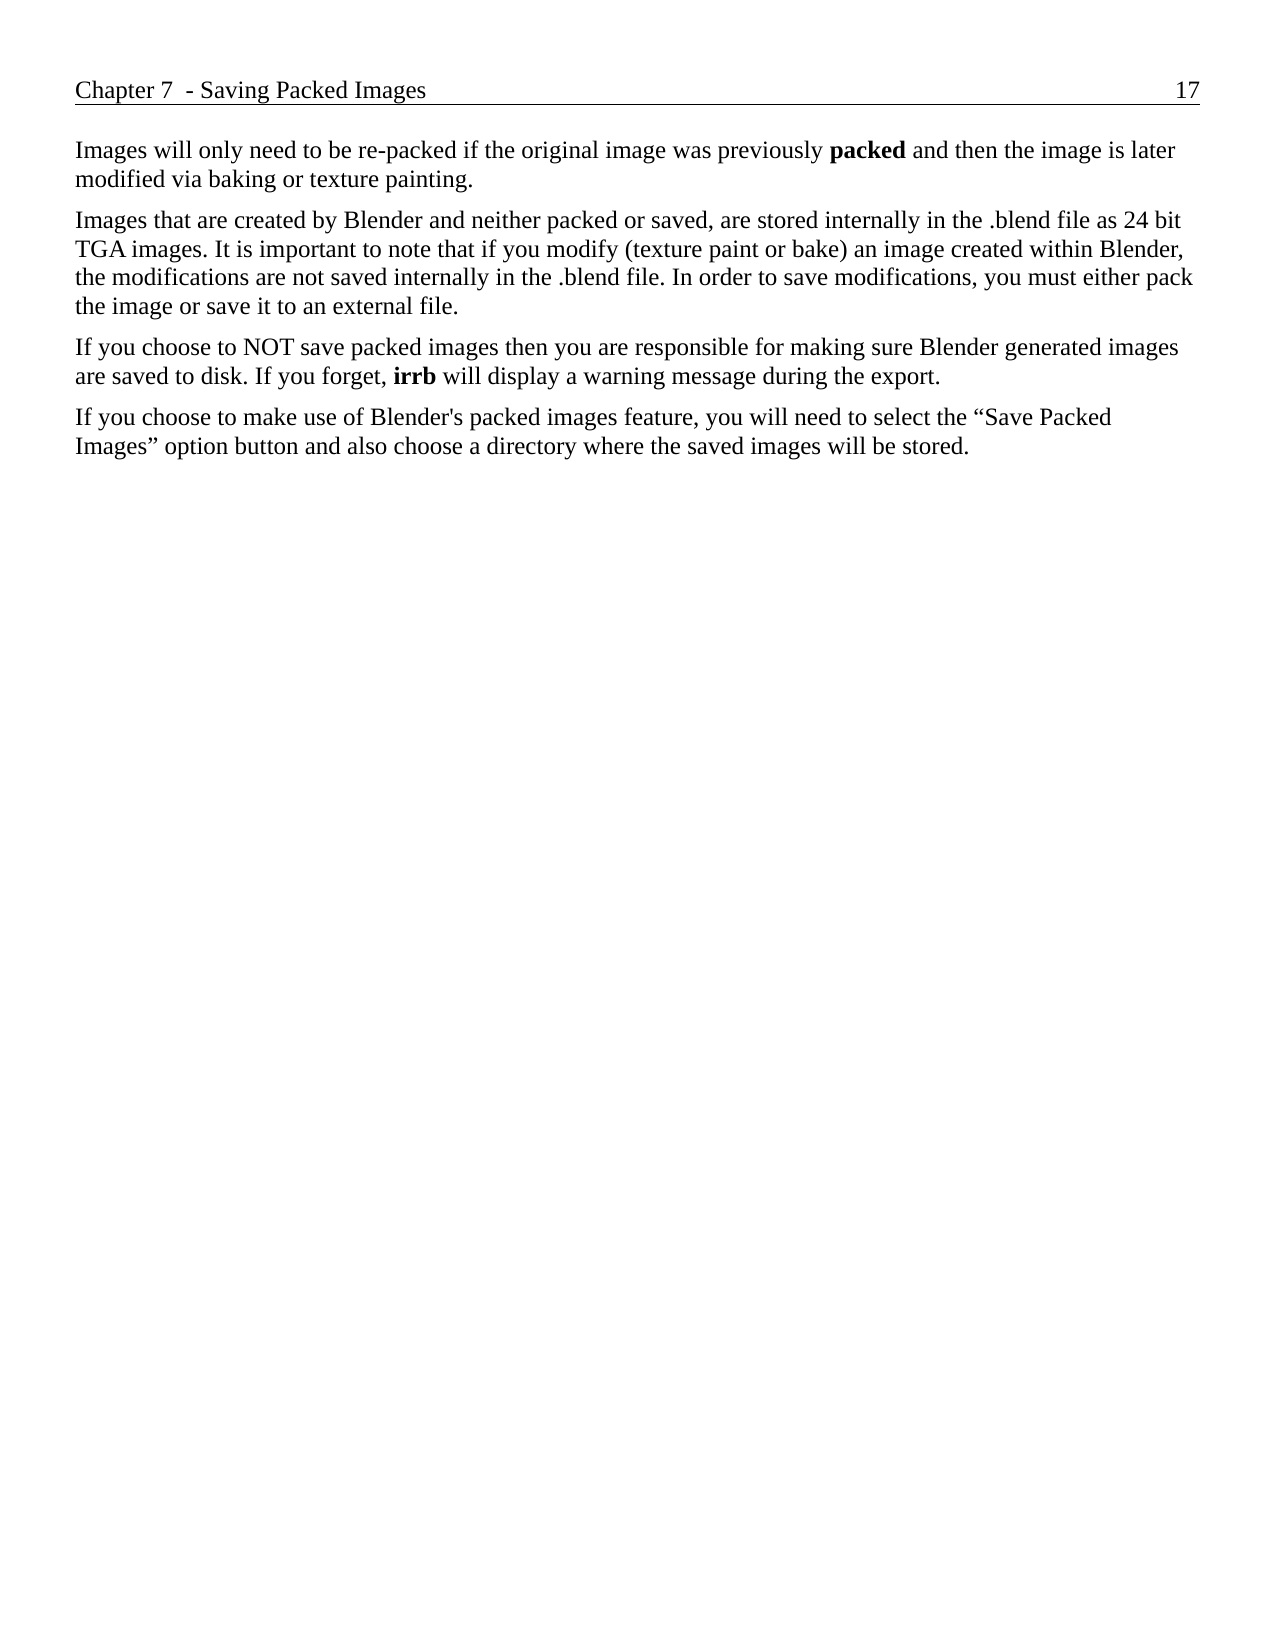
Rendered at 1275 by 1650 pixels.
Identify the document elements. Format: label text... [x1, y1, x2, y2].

text If you choose to make use of Blender's packed images feature, you will need to select the “Save Packed Images” option button and also choose a directory where the saved images will be stored. [75, 402, 1200, 460]
text Images that are created by Blender and neither packed or saved, are stored internally in the .blend file as 24 bit TGA images. It is important to note that if you modify (texture paint or bake) an image created within Blender, the modifications are not saved internally in the .blend file. In order to save modifications, you must either pack the image or save it to an external file. [75, 205, 1200, 320]
text Images will only need to be re-packed if the original image was previously packed and then the image is later modified via baking or texture painting. [75, 135, 1200, 192]
text If you choose to NOT save packed images then you are responsible for making sure Blender generated images are saved to disk. If you forget, irrb will display a warning message during the export. [75, 332, 1200, 390]
